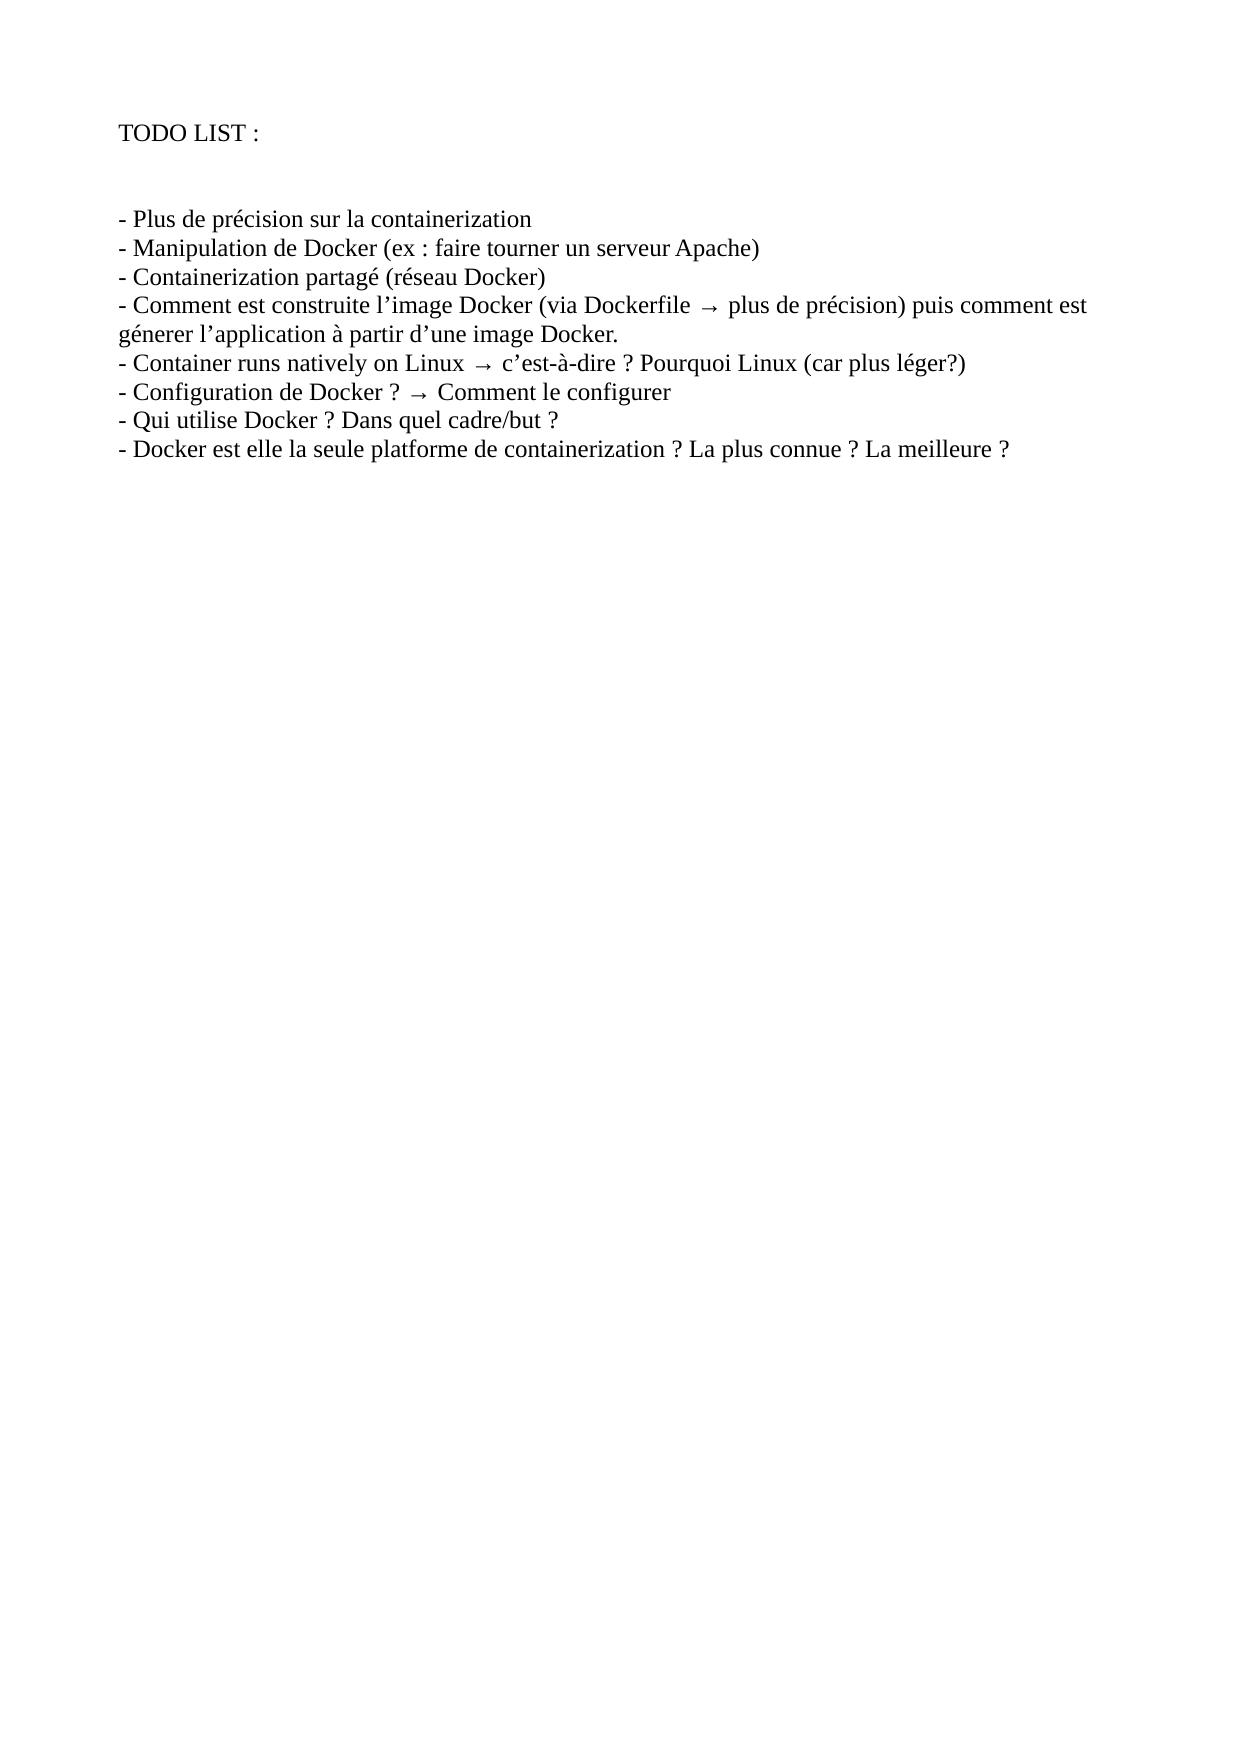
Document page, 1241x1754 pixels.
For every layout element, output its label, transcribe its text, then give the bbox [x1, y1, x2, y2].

text - Container runs natively on Linux → c’est-à-dire ? Pourquoi Linux (car plus léger?) [118, 348, 1122, 377]
text - Docker est elle la seule platforme de containerization ? La plus connue ? La meilleure ? [118, 434, 1122, 463]
text - Containerization partagé (réseau Docker) [118, 262, 1122, 291]
text TODO LIST : [118, 118, 1122, 147]
text - Manipulation de Docker (ex : faire tourner un serveur Apache) [118, 233, 1122, 262]
text - Plus de précision sur la containerization [118, 204, 1122, 233]
text - Configuration de Docker ? → Comment le configurer [118, 377, 1122, 406]
text - Qui utilise Docker ? Dans quel cadre/but ? [118, 406, 1122, 434]
text - Comment est construite l’image Docker (via Dockerfile → plus de précision) puis comment est génerer l’application à partir d’une image Docker. [118, 291, 1122, 348]
